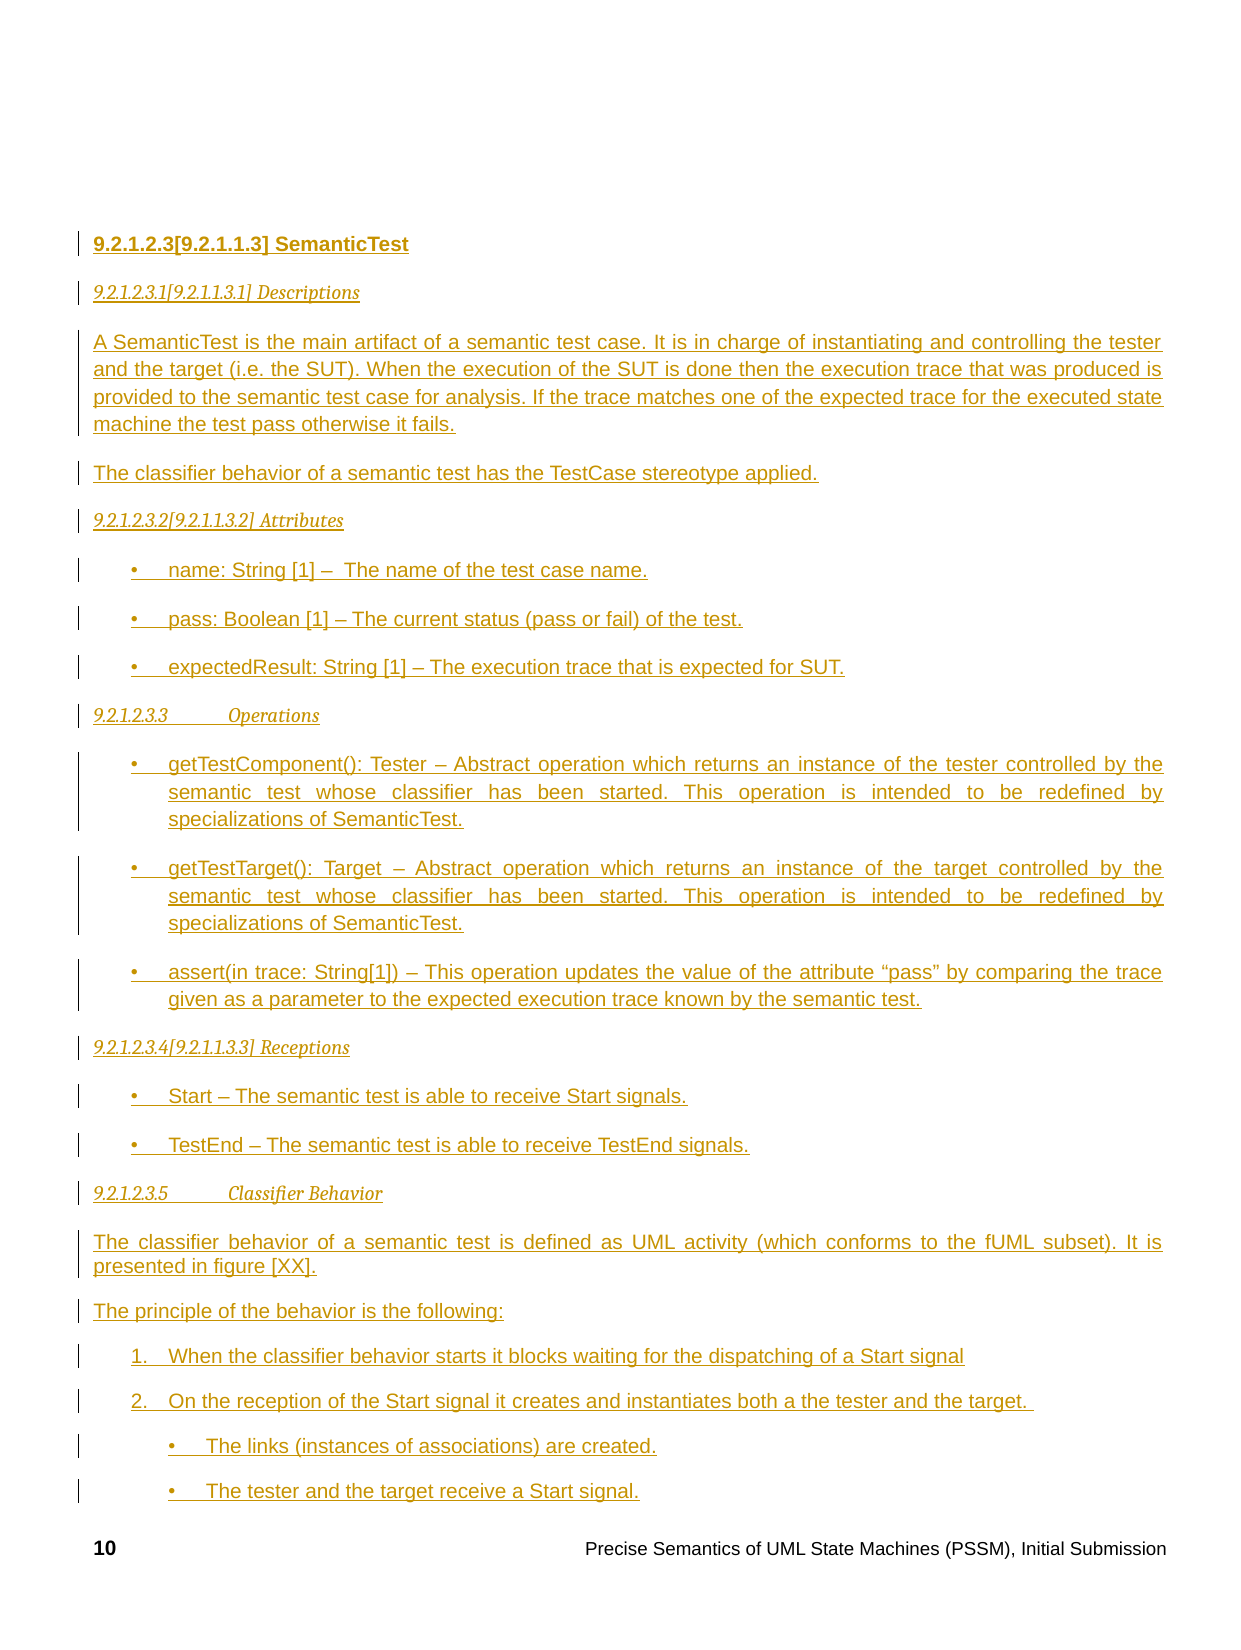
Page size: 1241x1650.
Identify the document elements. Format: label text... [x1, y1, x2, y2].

list name: String [1] – The name of the test case name. [131, 558, 1164, 582]
list assert(in trace: String[1]) – This operation updates the value of the attribute “pass” by comparing the trace given as a parameter to the expected execution trace known by the semantic test. [131, 959, 1164, 1011]
subtitle Receptions [93, 1036, 1164, 1059]
list The tester and the target receive a Start signal. [168, 1479, 1164, 1503]
text The classifier behavior of a semantic test has the TestCase stereotype applied. [93, 461, 1164, 484]
text machine the test pass otherwise it fails. [93, 407, 1164, 436]
list semantic test whose classifier has been started. This operation is intended to be redefined by specializations of SemanticTest. [131, 774, 1164, 831]
subtitle Attributes [93, 509, 1164, 533]
list getTestComponent(): Tester – Abstract operation which returns an instance of the tester controlled by the [131, 752, 1164, 773]
list TestEnd – The semantic test is able to receive TestEnd signals. [131, 1133, 1164, 1157]
list Start – The semantic test is able to receive Start signals. [131, 1084, 1164, 1108]
subtitle Operations [93, 704, 1164, 728]
list expectedResult: String [1] – The execution trace that is expected for SUT. [131, 655, 1164, 679]
list getTestTarget(): Target – Abstract operation which returns an instance of the target controlled by the [131, 856, 1164, 877]
list pass: Boolean [1] – The current status (pass or fail) of the test. [131, 606, 1164, 630]
list The links (instances of associations) are created. [168, 1434, 1164, 1458]
text The principle of the behavior is the following: [93, 1299, 1164, 1323]
list On the reception of the Start signal it creates and instantiates both a the tester and the target. [131, 1389, 1164, 1413]
text The classifier behavior of a semantic test is defined as UML activity (which conforms to the fUML subset). It is presented in figure [XX]. [93, 1230, 1164, 1278]
list When the classifier behavior starts it blocks waiting for the dispatching of a Start signal [131, 1344, 1164, 1368]
subtitle Classifier Behavior [93, 1181, 1164, 1205]
subtitle Descriptions [93, 281, 1164, 305]
list semantic test whose classifier has been started. This operation is intended to be redefined by specializations of SemanticTest. [131, 878, 1164, 935]
subtitle SemanticTest [93, 231, 1164, 256]
text A SemanticTest is the main artifact of a semantic test case. It is in charge of instantiating and controlling the tester and the target (i.e. the SUT). When the execution of the SUT is done then the execution trace that was produced is provided to the semantic test case for analysis. If the trace matches one of the expected trace for the executed state [93, 329, 1164, 406]
